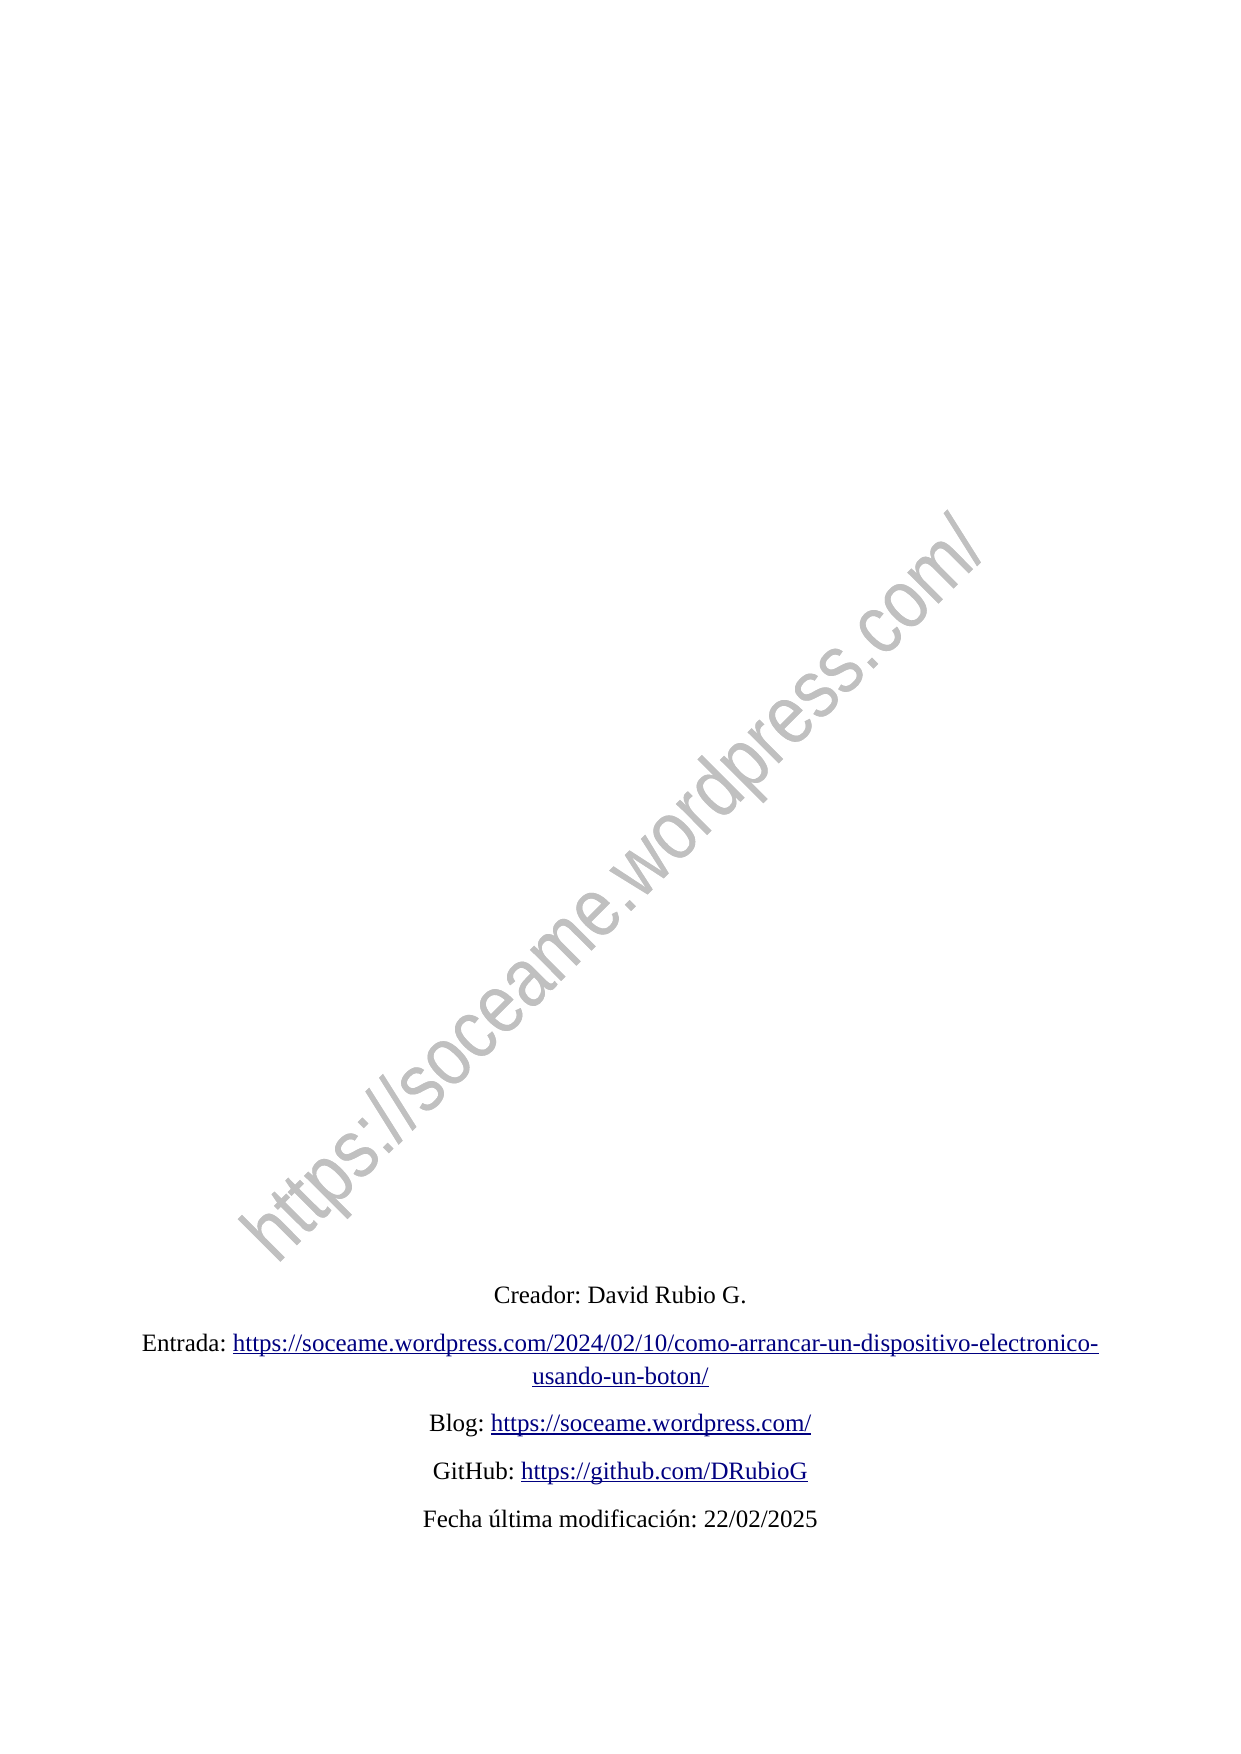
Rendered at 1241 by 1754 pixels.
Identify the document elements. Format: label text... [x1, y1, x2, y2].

text Blog: https://soceame.wordpress.com/ [118, 1408, 1122, 1437]
text GitHub: https://github.com/DRubioG [118, 1456, 1122, 1485]
text Creador: David Rubio G. [118, 1280, 1122, 1309]
text Entrada: https://soceame.wordpress.com/2024/02/10/como-arrancar-un-dispositivo-electronico-usando-un-boton/ [118, 1328, 1122, 1389]
text Fecha última modificación: 22/02/2025 [118, 1504, 1122, 1532]
